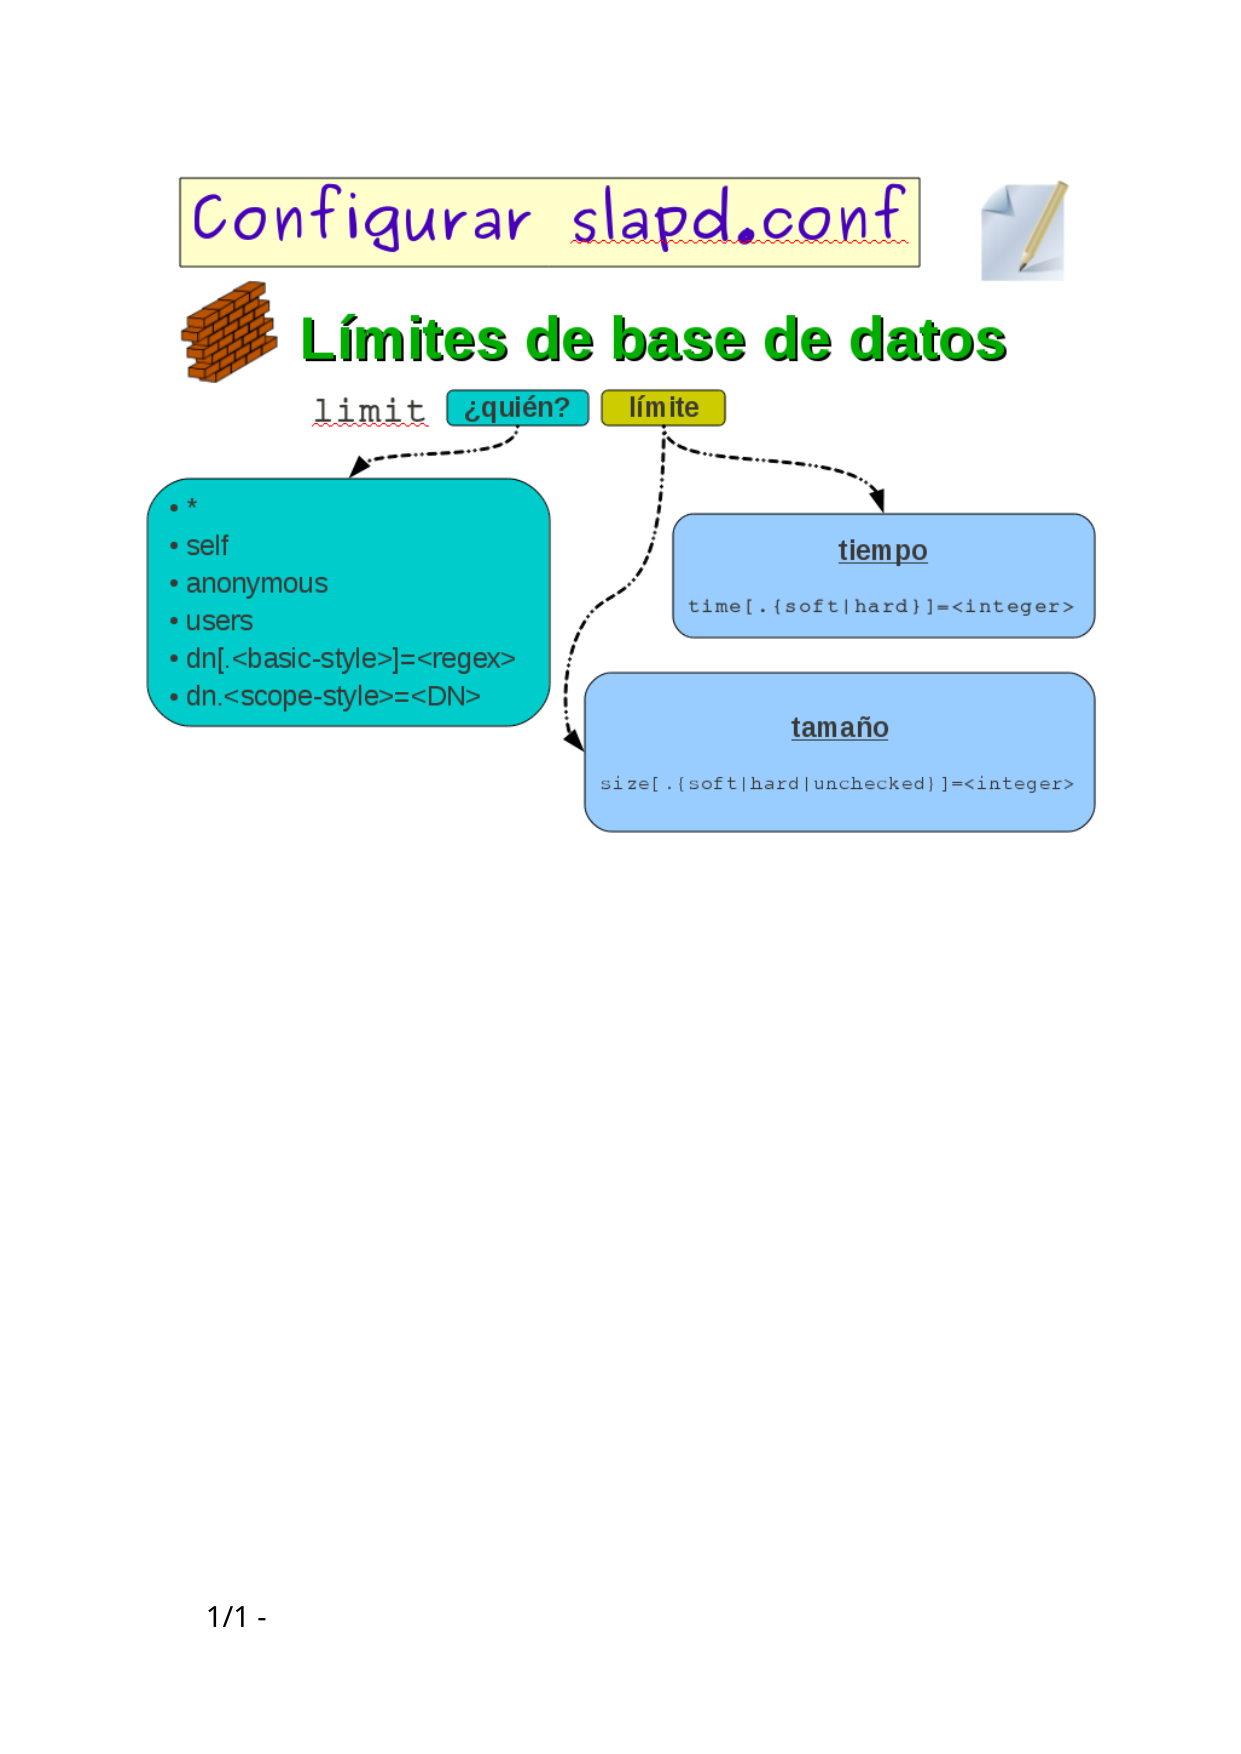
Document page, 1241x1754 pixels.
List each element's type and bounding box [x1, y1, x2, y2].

picture [127, 143, 1113, 885]
